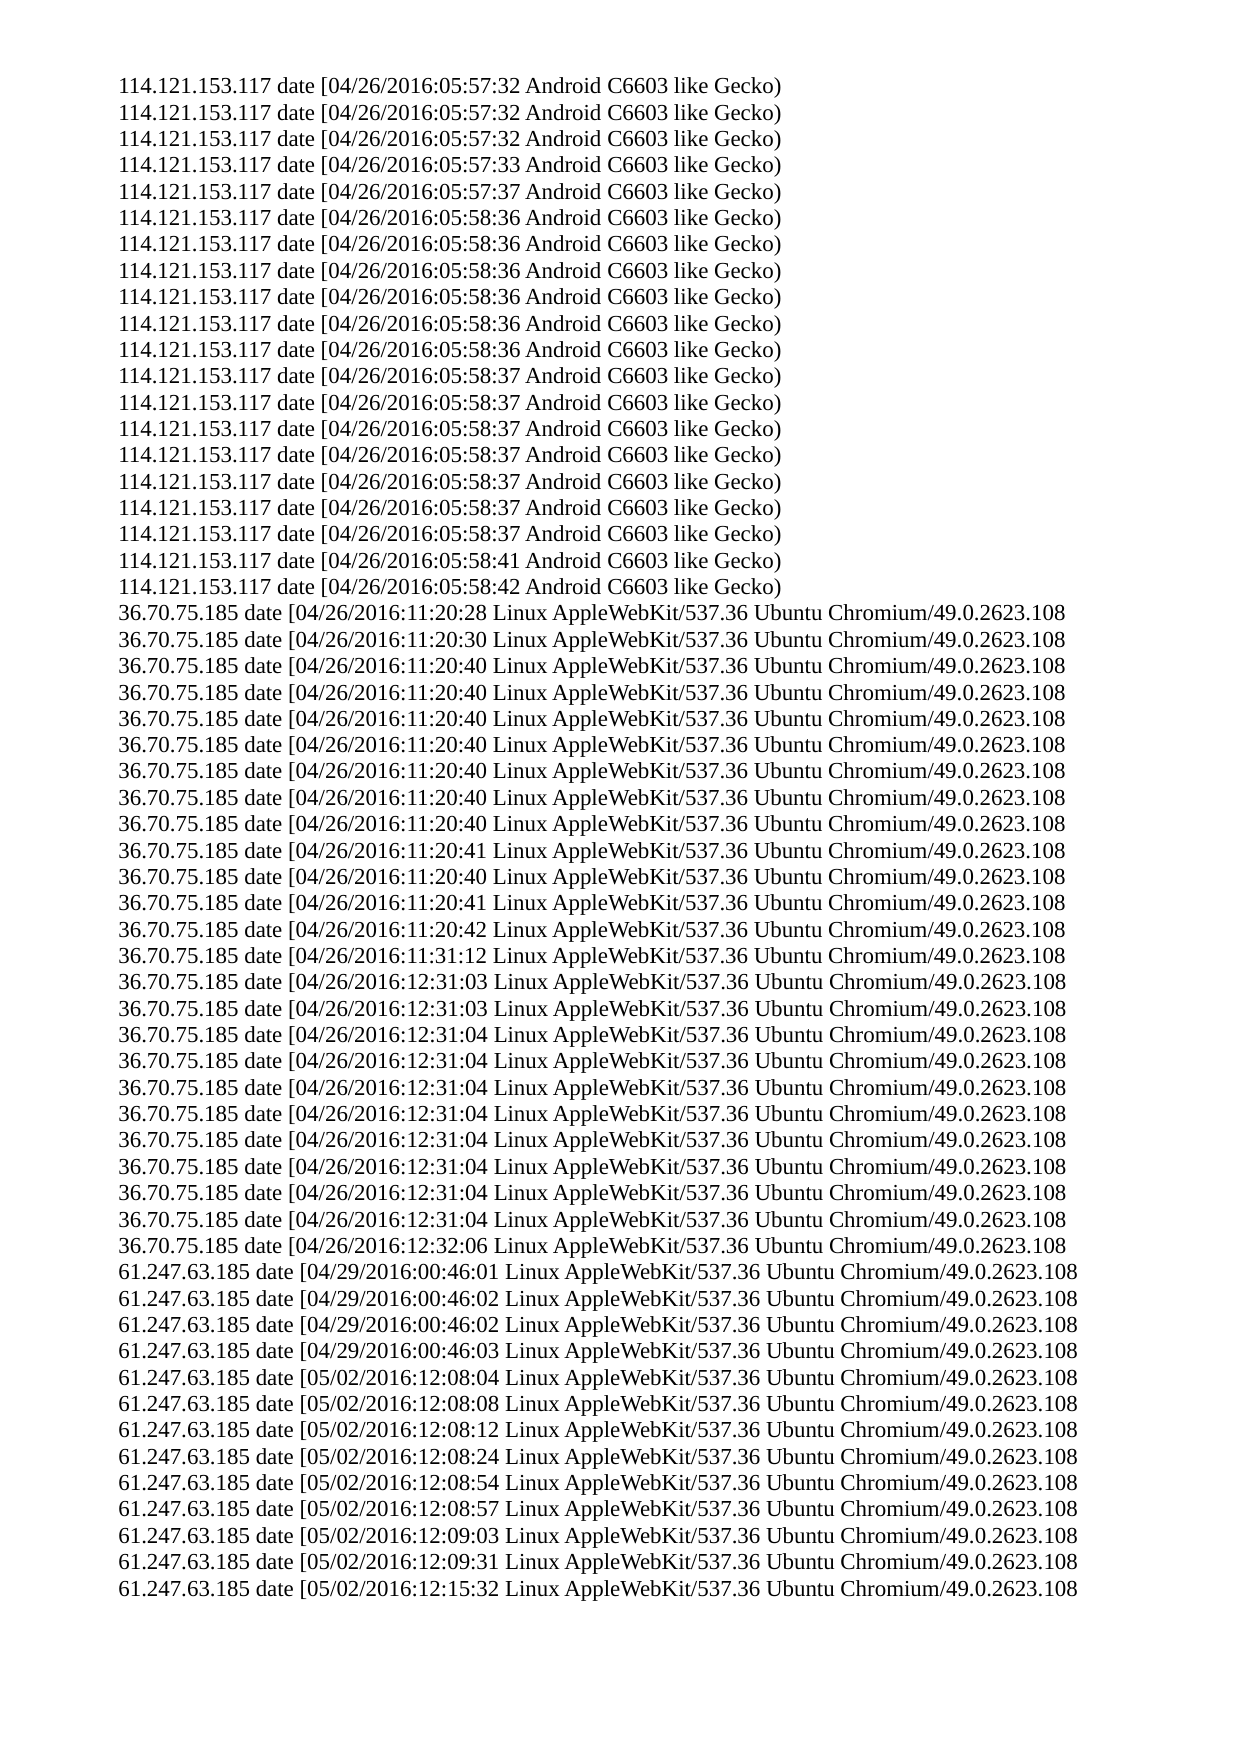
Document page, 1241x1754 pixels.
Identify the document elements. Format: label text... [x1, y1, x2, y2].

text 36.70.75.185 date [04/26/2016:12:31:04 Linux AppleWebKit/537.36 Ubuntu Chromium/49.0.2623.108 [118, 1074, 1122, 1100]
text 114.121.153.117 date [04/26/2016:05:58:36 Android C6603 like Gecko) [118, 309, 1122, 336]
text 61.247.63.185 date [05/02/2016:12:08:57 Linux AppleWebKit/537.36 Ubuntu Chromium/49.0.2623.108 [118, 1496, 1122, 1522]
text 36.70.75.185 date [04/26/2016:12:31:03 Linux AppleWebKit/537.36 Ubuntu Chromium/49.0.2623.108 [118, 968, 1122, 995]
text 114.121.153.117 date [04/26/2016:05:58:37 Android C6603 like Gecko) [118, 362, 1122, 389]
text 114.121.153.117 date [04/26/2016:05:57:32 Android C6603 like Gecko) [118, 99, 1122, 125]
text 114.121.153.117 date [04/26/2016:05:57:32 Android C6603 like Gecko) [118, 72, 1122, 99]
text 114.121.153.117 date [04/26/2016:05:58:36 Android C6603 like Gecko) [118, 231, 1122, 257]
text 61.247.63.185 date [04/29/2016:00:46:02 Linux AppleWebKit/537.36 Ubuntu Chromium/49.0.2623.108 [118, 1285, 1122, 1311]
text 36.70.75.185 date [04/26/2016:12:31:03 Linux AppleWebKit/537.36 Ubuntu Chromium/49.0.2623.108 [118, 995, 1122, 1021]
text 114.121.153.117 date [04/26/2016:05:58:36 Android C6603 like Gecko) [118, 257, 1122, 283]
text 36.70.75.185 date [04/26/2016:11:20:40 Linux AppleWebKit/537.36 Ubuntu Chromium/49.0.2623.108 [118, 784, 1122, 810]
text 61.247.63.185 date [05/02/2016:12:08:24 Linux AppleWebKit/537.36 Ubuntu Chromium/49.0.2623.108 [118, 1443, 1122, 1469]
text 61.247.63.185 date [05/02/2016:12:09:03 Linux AppleWebKit/537.36 Ubuntu Chromium/49.0.2623.108 [118, 1522, 1122, 1548]
text 61.247.63.185 date [05/02/2016:12:08:12 Linux AppleWebKit/537.36 Ubuntu Chromium/49.0.2623.108 [118, 1416, 1122, 1443]
text 36.70.75.185 date [04/26/2016:11:20:40 Linux AppleWebKit/537.36 Ubuntu Chromium/49.0.2623.108 [118, 678, 1122, 705]
text 114.121.153.117 date [04/26/2016:05:58:41 Android C6603 like Gecko) [118, 547, 1122, 573]
text 114.121.153.117 date [04/26/2016:05:57:33 Android C6603 like Gecko) [118, 151, 1122, 178]
text 36.70.75.185 date [04/26/2016:12:31:04 Linux AppleWebKit/537.36 Ubuntu Chromium/49.0.2623.108 [118, 1206, 1122, 1232]
text 114.121.153.117 date [04/26/2016:05:57:32 Android C6603 like Gecko) [118, 125, 1122, 151]
text 36.70.75.185 date [04/26/2016:12:31:04 Linux AppleWebKit/537.36 Ubuntu Chromium/49.0.2623.108 [118, 1100, 1122, 1127]
text 36.70.75.185 date [04/26/2016:11:20:41 Linux AppleWebKit/537.36 Ubuntu Chromium/49.0.2623.108 [118, 889, 1122, 916]
text 114.121.153.117 date [04/26/2016:05:58:36 Android C6603 like Gecko) [118, 204, 1122, 231]
text 61.247.63.185 date [05/02/2016:12:15:32 Linux AppleWebKit/537.36 Ubuntu Chromium/49.0.2623.108 [118, 1574, 1122, 1601]
text 36.70.75.185 date [04/26/2016:11:20:40 Linux AppleWebKit/537.36 Ubuntu Chromium/49.0.2623.108 [118, 652, 1122, 678]
text 36.70.75.185 date [04/26/2016:12:31:04 Linux AppleWebKit/537.36 Ubuntu Chromium/49.0.2623.108 [118, 1127, 1122, 1153]
text 114.121.153.117 date [04/26/2016:05:57:37 Android C6603 like Gecko) [118, 178, 1122, 204]
text 114.121.153.117 date [04/26/2016:05:58:37 Android C6603 like Gecko) [118, 520, 1122, 547]
text 36.70.75.185 date [04/26/2016:12:31:04 Linux AppleWebKit/537.36 Ubuntu Chromium/49.0.2623.108 [118, 1179, 1122, 1206]
text 61.247.63.185 date [05/02/2016:12:08:54 Linux AppleWebKit/537.36 Ubuntu Chromium/49.0.2623.108 [118, 1469, 1122, 1496]
text 36.70.75.185 date [04/26/2016:12:31:04 Linux AppleWebKit/537.36 Ubuntu Chromium/49.0.2623.108 [118, 1021, 1122, 1047]
text 114.121.153.117 date [04/26/2016:05:58:36 Android C6603 like Gecko) [118, 283, 1122, 309]
text 61.247.63.185 date [04/29/2016:00:46:02 Linux AppleWebKit/537.36 Ubuntu Chromium/49.0.2623.108 [118, 1311, 1122, 1337]
text 114.121.153.117 date [04/26/2016:05:58:42 Android C6603 like Gecko) [118, 573, 1122, 599]
text 61.247.63.185 date [05/02/2016:12:08:08 Linux AppleWebKit/537.36 Ubuntu Chromium/49.0.2623.108 [118, 1390, 1122, 1416]
text 36.70.75.185 date [04/26/2016:11:31:12 Linux AppleWebKit/537.36 Ubuntu Chromium/49.0.2623.108 [118, 942, 1122, 968]
text 61.247.63.185 date [05/02/2016:12:09:31 Linux AppleWebKit/537.36 Ubuntu Chromium/49.0.2623.108 [118, 1548, 1122, 1574]
text 36.70.75.185 date [04/26/2016:11:20:40 Linux AppleWebKit/537.36 Ubuntu Chromium/49.0.2623.108 [118, 758, 1122, 784]
text 114.121.153.117 date [04/26/2016:05:58:37 Android C6603 like Gecko) [118, 415, 1122, 441]
text 36.70.75.185 date [04/26/2016:12:32:06 Linux AppleWebKit/537.36 Ubuntu Chromium/49.0.2623.108 [118, 1232, 1122, 1258]
text 61.247.63.185 date [04/29/2016:00:46:01 Linux AppleWebKit/537.36 Ubuntu Chromium/49.0.2623.108 [118, 1258, 1122, 1285]
text 114.121.153.117 date [04/26/2016:05:58:37 Android C6603 like Gecko) [118, 389, 1122, 415]
text 36.70.75.185 date [04/26/2016:11:20:28 Linux AppleWebKit/537.36 Ubuntu Chromium/49.0.2623.108 [118, 599, 1122, 626]
text 36.70.75.185 date [04/26/2016:11:20:42 Linux AppleWebKit/537.36 Ubuntu Chromium/49.0.2623.108 [118, 916, 1122, 942]
text 36.70.75.185 date [04/26/2016:12:31:04 Linux AppleWebKit/537.36 Ubuntu Chromium/49.0.2623.108 [118, 1153, 1122, 1179]
text 36.70.75.185 date [04/26/2016:12:31:04 Linux AppleWebKit/537.36 Ubuntu Chromium/49.0.2623.108 [118, 1047, 1122, 1074]
text 36.70.75.185 date [04/26/2016:11:20:40 Linux AppleWebKit/537.36 Ubuntu Chromium/49.0.2623.108 [118, 863, 1122, 889]
text 36.70.75.185 date [04/26/2016:11:20:40 Linux AppleWebKit/537.36 Ubuntu Chromium/49.0.2623.108 [118, 705, 1122, 731]
text 36.70.75.185 date [04/26/2016:11:20:41 Linux AppleWebKit/537.36 Ubuntu Chromium/49.0.2623.108 [118, 837, 1122, 863]
text 36.70.75.185 date [04/26/2016:11:20:40 Linux AppleWebKit/537.36 Ubuntu Chromium/49.0.2623.108 [118, 810, 1122, 837]
text 114.121.153.117 date [04/26/2016:05:58:36 Android C6603 like Gecko) [118, 336, 1122, 362]
text 114.121.153.117 date [04/26/2016:05:58:37 Android C6603 like Gecko) [118, 468, 1122, 494]
text 114.121.153.117 date [04/26/2016:05:58:37 Android C6603 like Gecko) [118, 494, 1122, 520]
text 36.70.75.185 date [04/26/2016:11:20:40 Linux AppleWebKit/537.36 Ubuntu Chromium/49.0.2623.108 [118, 731, 1122, 758]
text 36.70.75.185 date [04/26/2016:11:20:30 Linux AppleWebKit/537.36 Ubuntu Chromium/49.0.2623.108 [118, 626, 1122, 652]
text 61.247.63.185 date [04/29/2016:00:46:03 Linux AppleWebKit/537.36 Ubuntu Chromium/49.0.2623.108 [118, 1337, 1122, 1364]
text 61.247.63.185 date [05/02/2016:12:08:04 Linux AppleWebKit/537.36 Ubuntu Chromium/49.0.2623.108 [118, 1364, 1122, 1390]
text 114.121.153.117 date [04/26/2016:05:58:37 Android C6603 like Gecko) [118, 441, 1122, 468]
